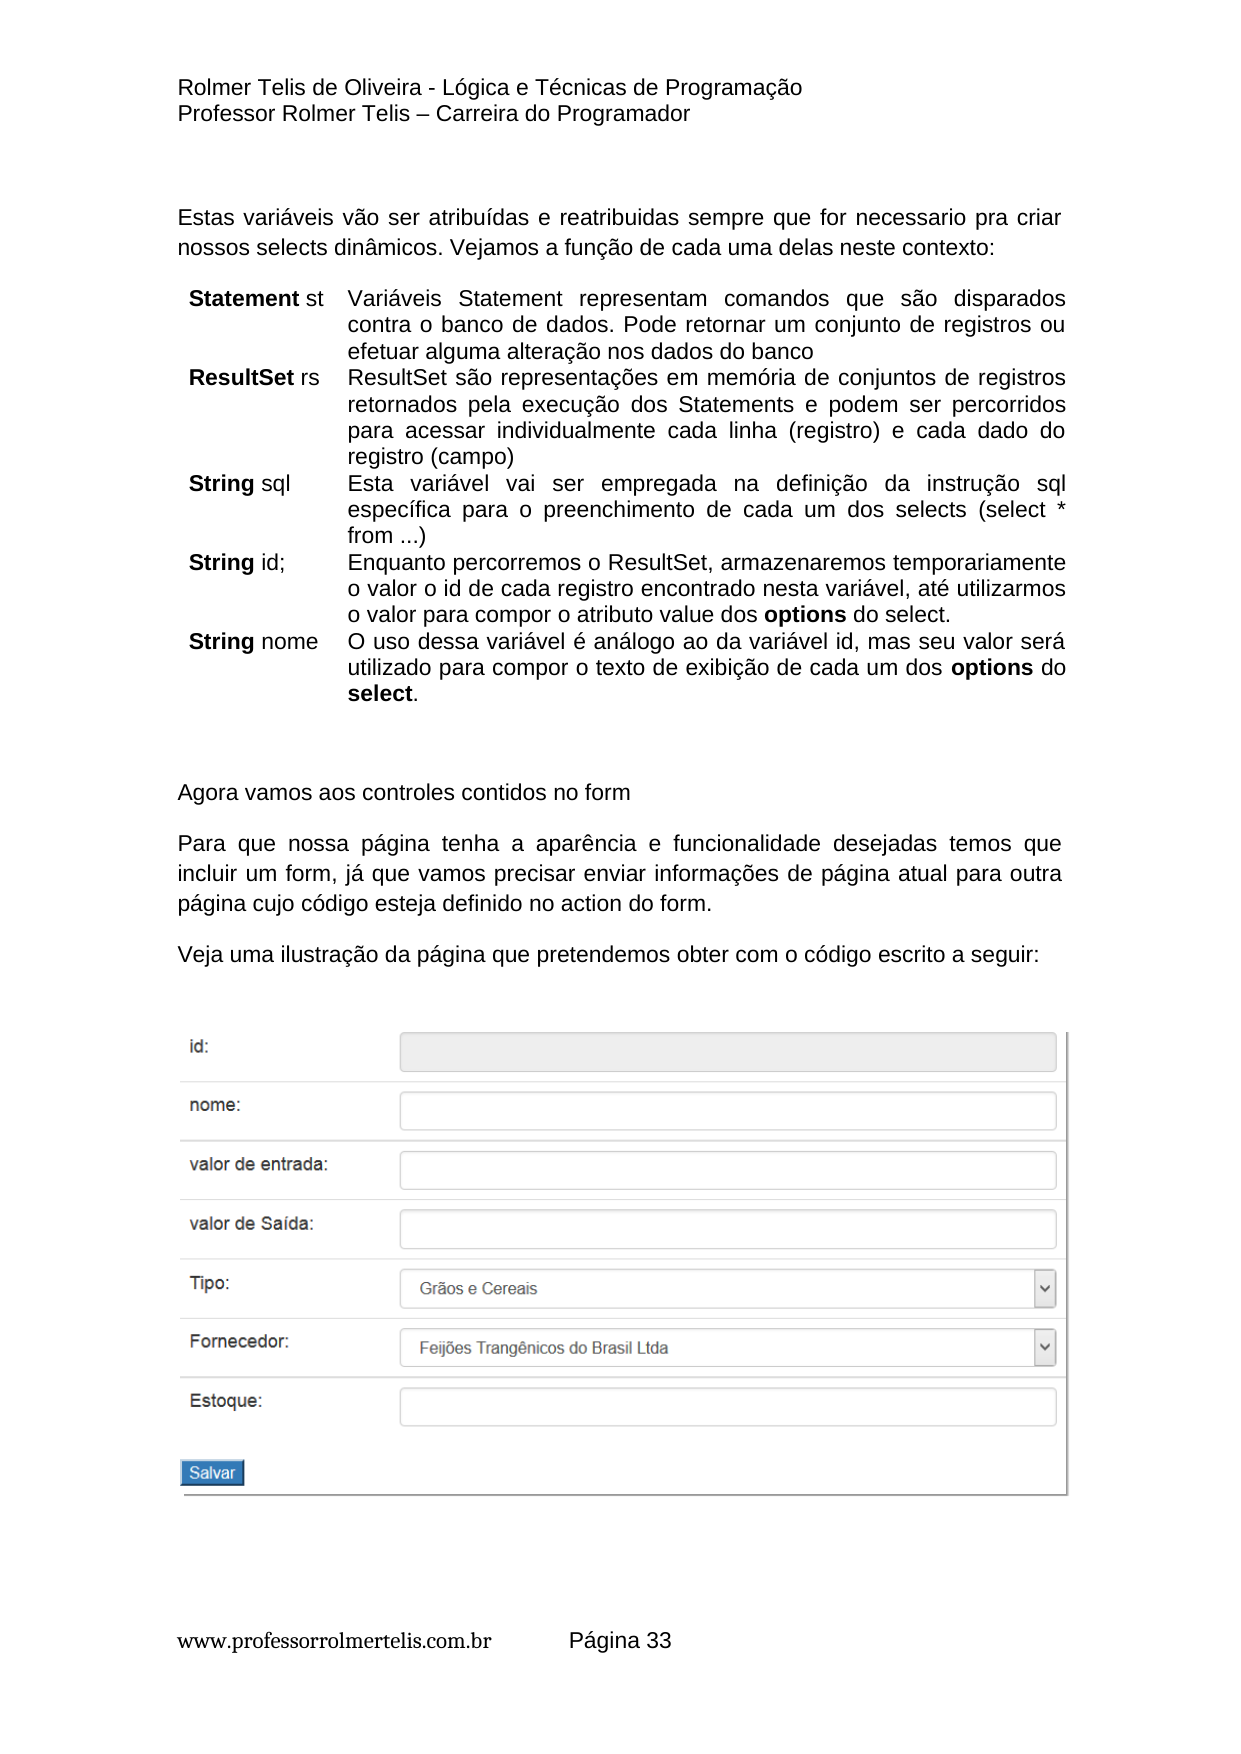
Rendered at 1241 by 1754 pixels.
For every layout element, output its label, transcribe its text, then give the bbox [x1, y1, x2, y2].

table_cell O uso dessa variável é análogo ao da variável id, mas seu valor será utilizado para compor o texto de exibição de cada um dos options do select. [336, 628, 1078, 707]
table_cell Enquanto percorremos o ResultSet, armazenaremos temporariamente o valor o id de cada registro encontrado nesta variável, até utilizarmos o valor para compor o atributo value dos options do select. [336, 549, 1078, 628]
picture [180, 1027, 1066, 1494]
table_cell String nome [177, 628, 336, 707]
table_cell ResultSet rs [177, 364, 336, 469]
table_header Statement st [177, 285, 336, 364]
table_cell Esta variável vai ser empregada na definição da instrução sql específica para o preenchimento de cada um dos selects (select * from ...) [336, 470, 1078, 549]
table_header Variáveis Statement representam comandos que são disparados contra o banco de dados. Pode retornar um conjunto de registros ou efetuar alguma alteração nos dados do banco [336, 285, 1078, 364]
text Estas variáveis vão ser atribuídas e reatribuidas sempre que for necessario pra criar nossos selects dinâmicos. Vejamos a função de cada uma delas neste contexto: [177, 204, 1063, 260]
table_cell ResultSet são representações em memória de conjuntos de registros retornados pela execução dos Statements e podem ser percorridos para acessar individualmente cada linha (registro) e cada dado do registro (campo) [336, 364, 1078, 469]
table_cell String id; [177, 549, 336, 628]
text Veja uma ilustração da página que pretendemos obter com o código escrito a seguir: [177, 941, 1063, 967]
text Agora vamos aos controles contidos no form [177, 779, 1063, 805]
table_cell String sql [177, 470, 336, 549]
text Para que nossa página tenha a aparência e funcionalidade desejadas temos que incluir um form, já que vamos precisar enviar informações de página atual para outra página cujo código esteja definido no action do form. [177, 830, 1063, 916]
